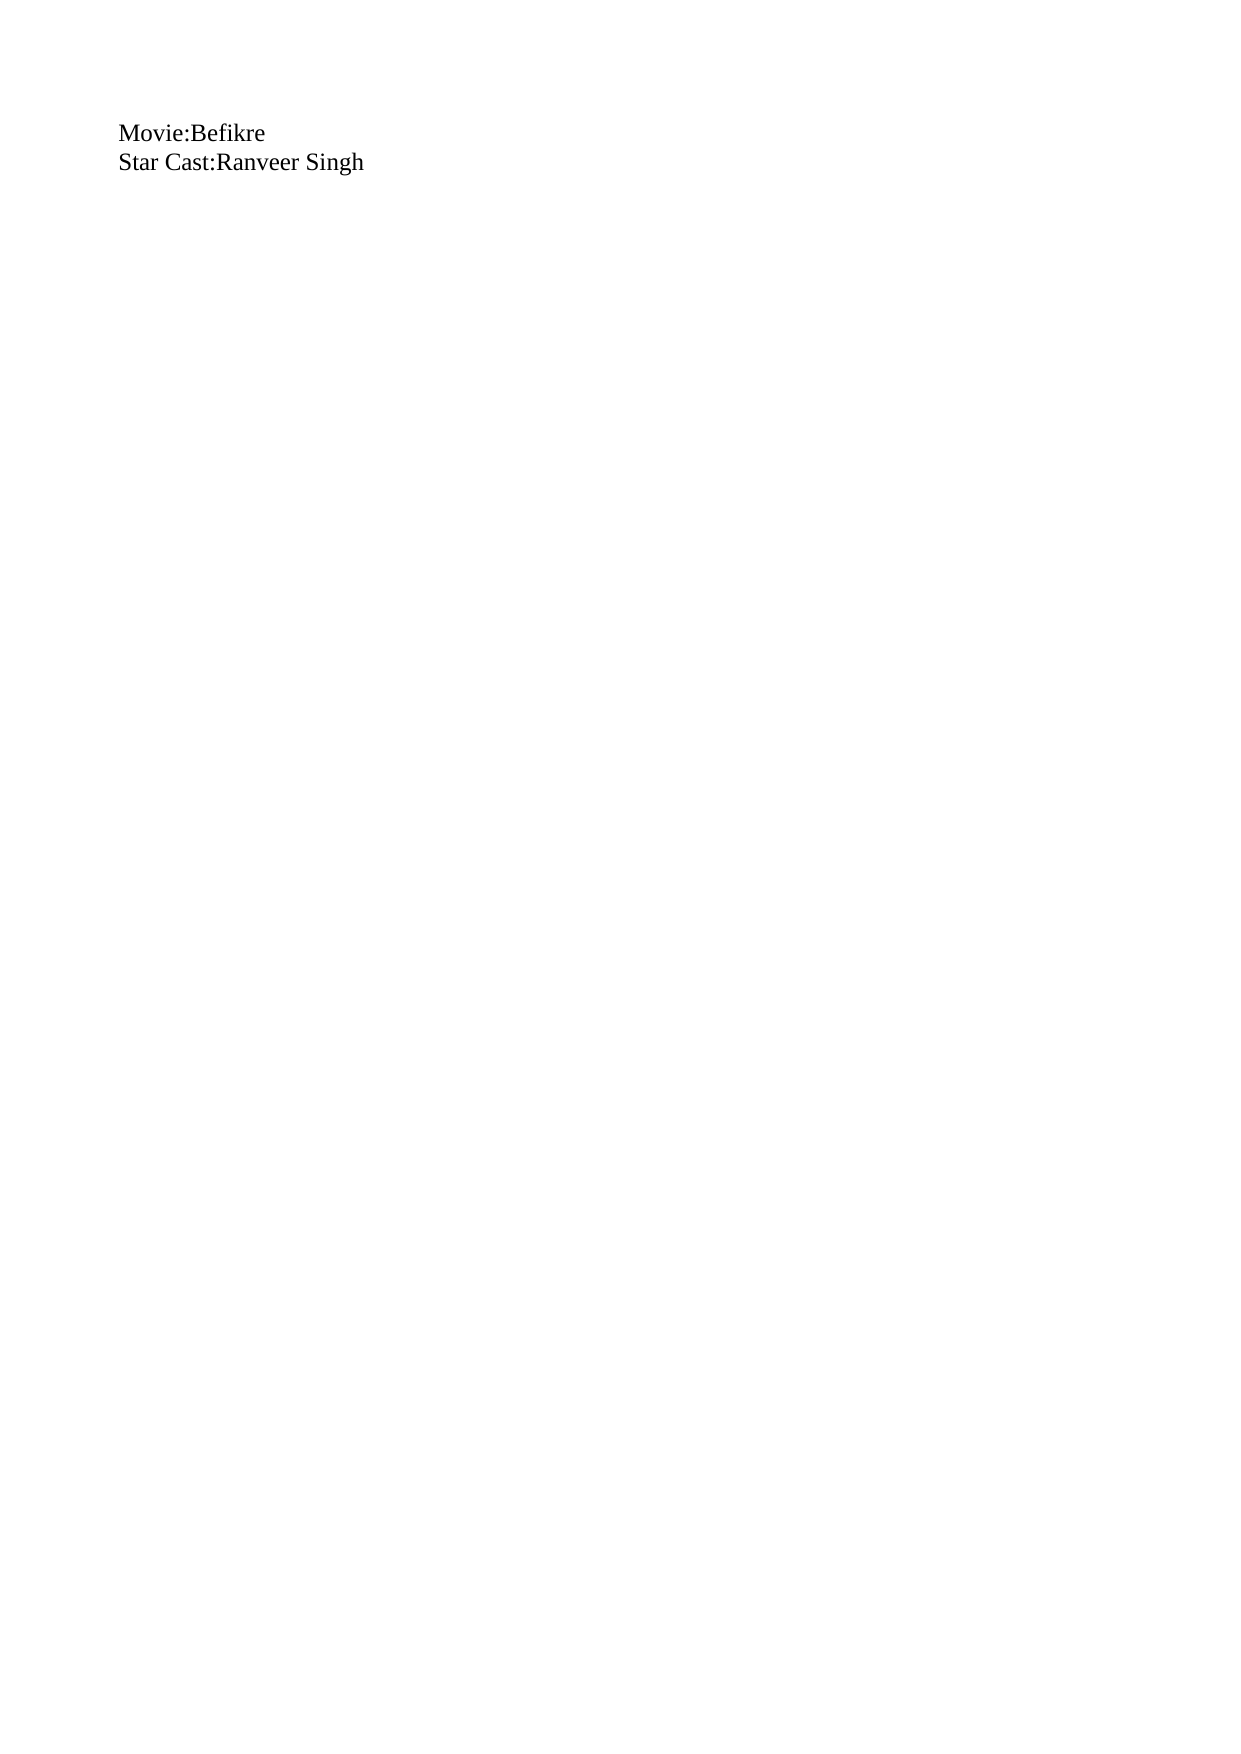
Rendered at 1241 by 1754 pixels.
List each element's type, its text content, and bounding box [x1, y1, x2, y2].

text Movie:Befikre [118, 118, 1122, 147]
text Star Cast:Ranveer Singh [118, 147, 1122, 176]
